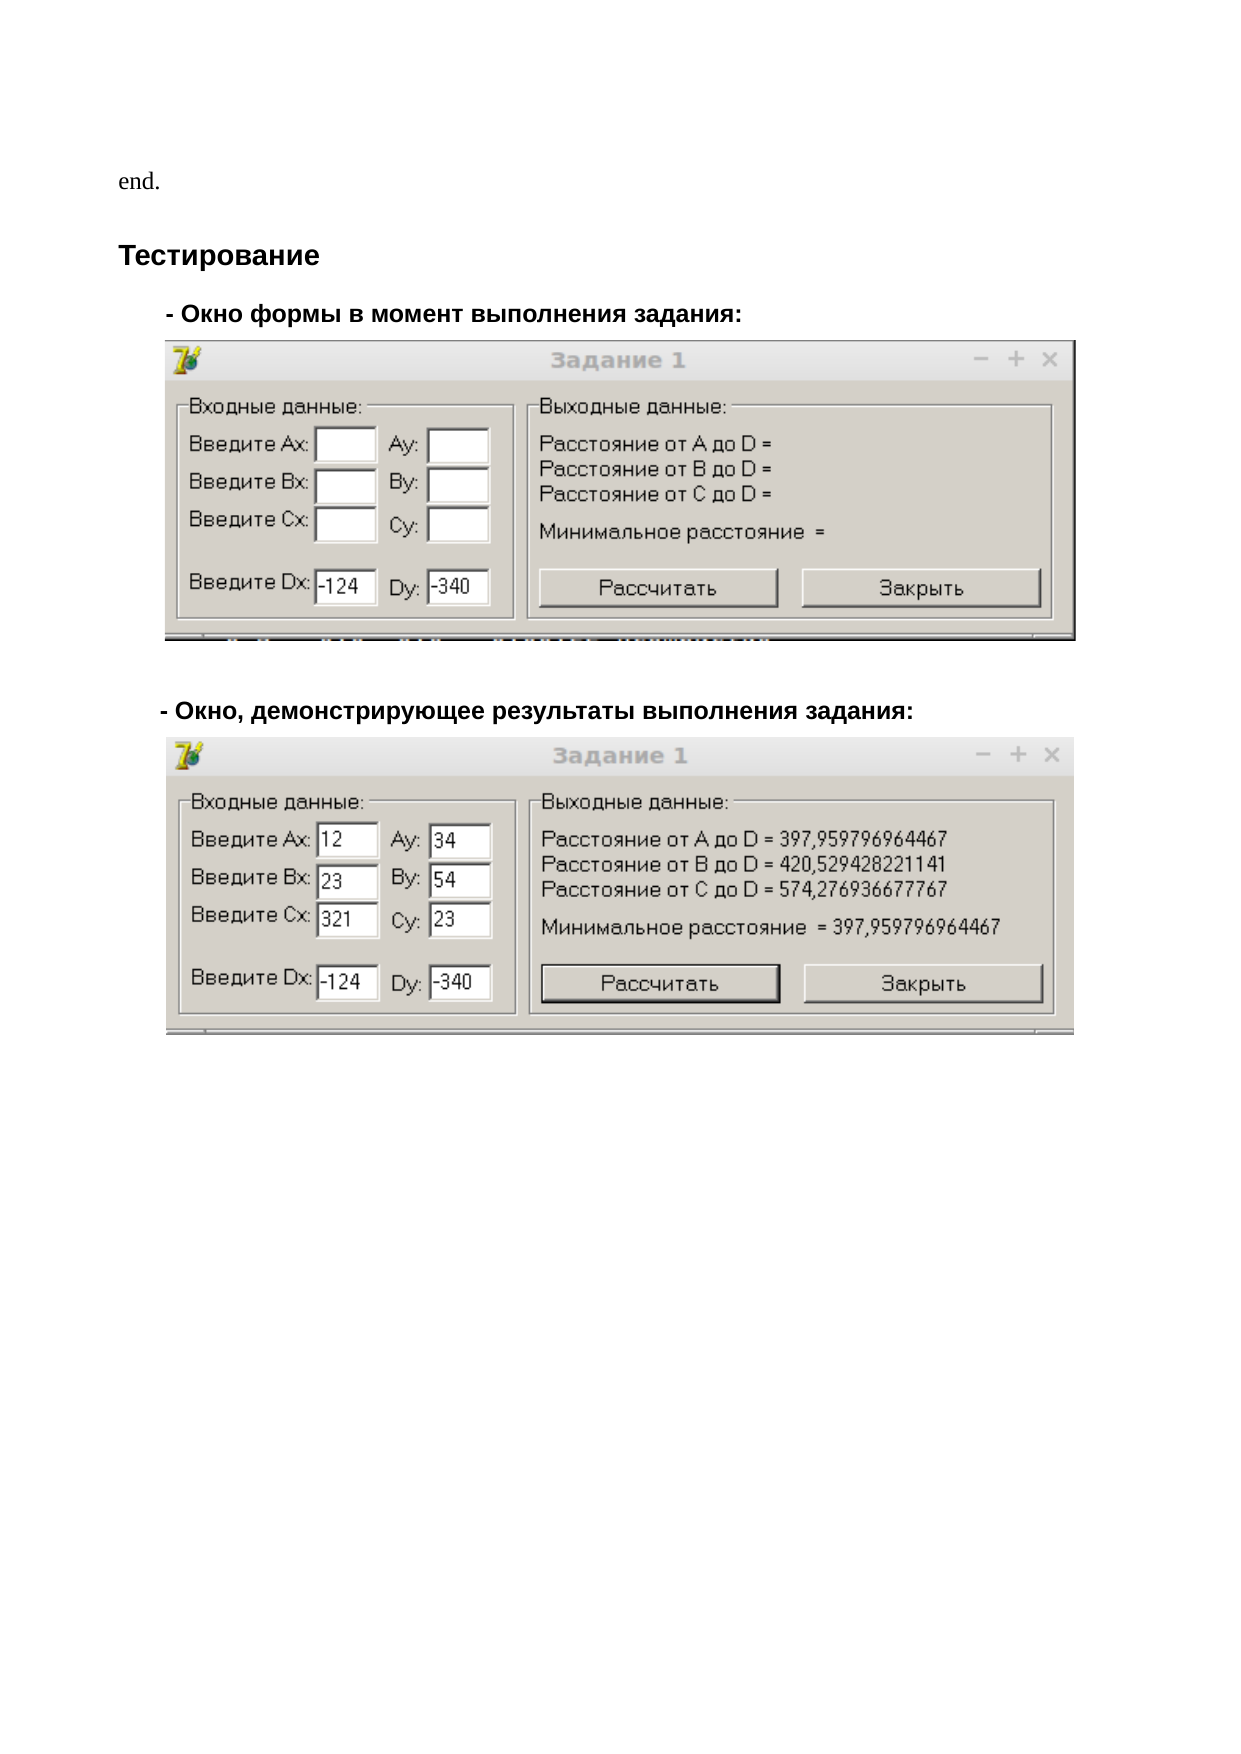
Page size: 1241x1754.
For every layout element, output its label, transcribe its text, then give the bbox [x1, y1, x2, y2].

subtitle - Окно формы в момент выполнения задания: [118, 299, 1122, 328]
picture [164, 340, 1076, 641]
picture [166, 737, 1074, 1035]
subtitle Тестирование [118, 238, 1122, 272]
text end. [118, 166, 1122, 194]
subtitle - Окно, демонстрирующее результаты выполнения задания: [118, 696, 1122, 725]
